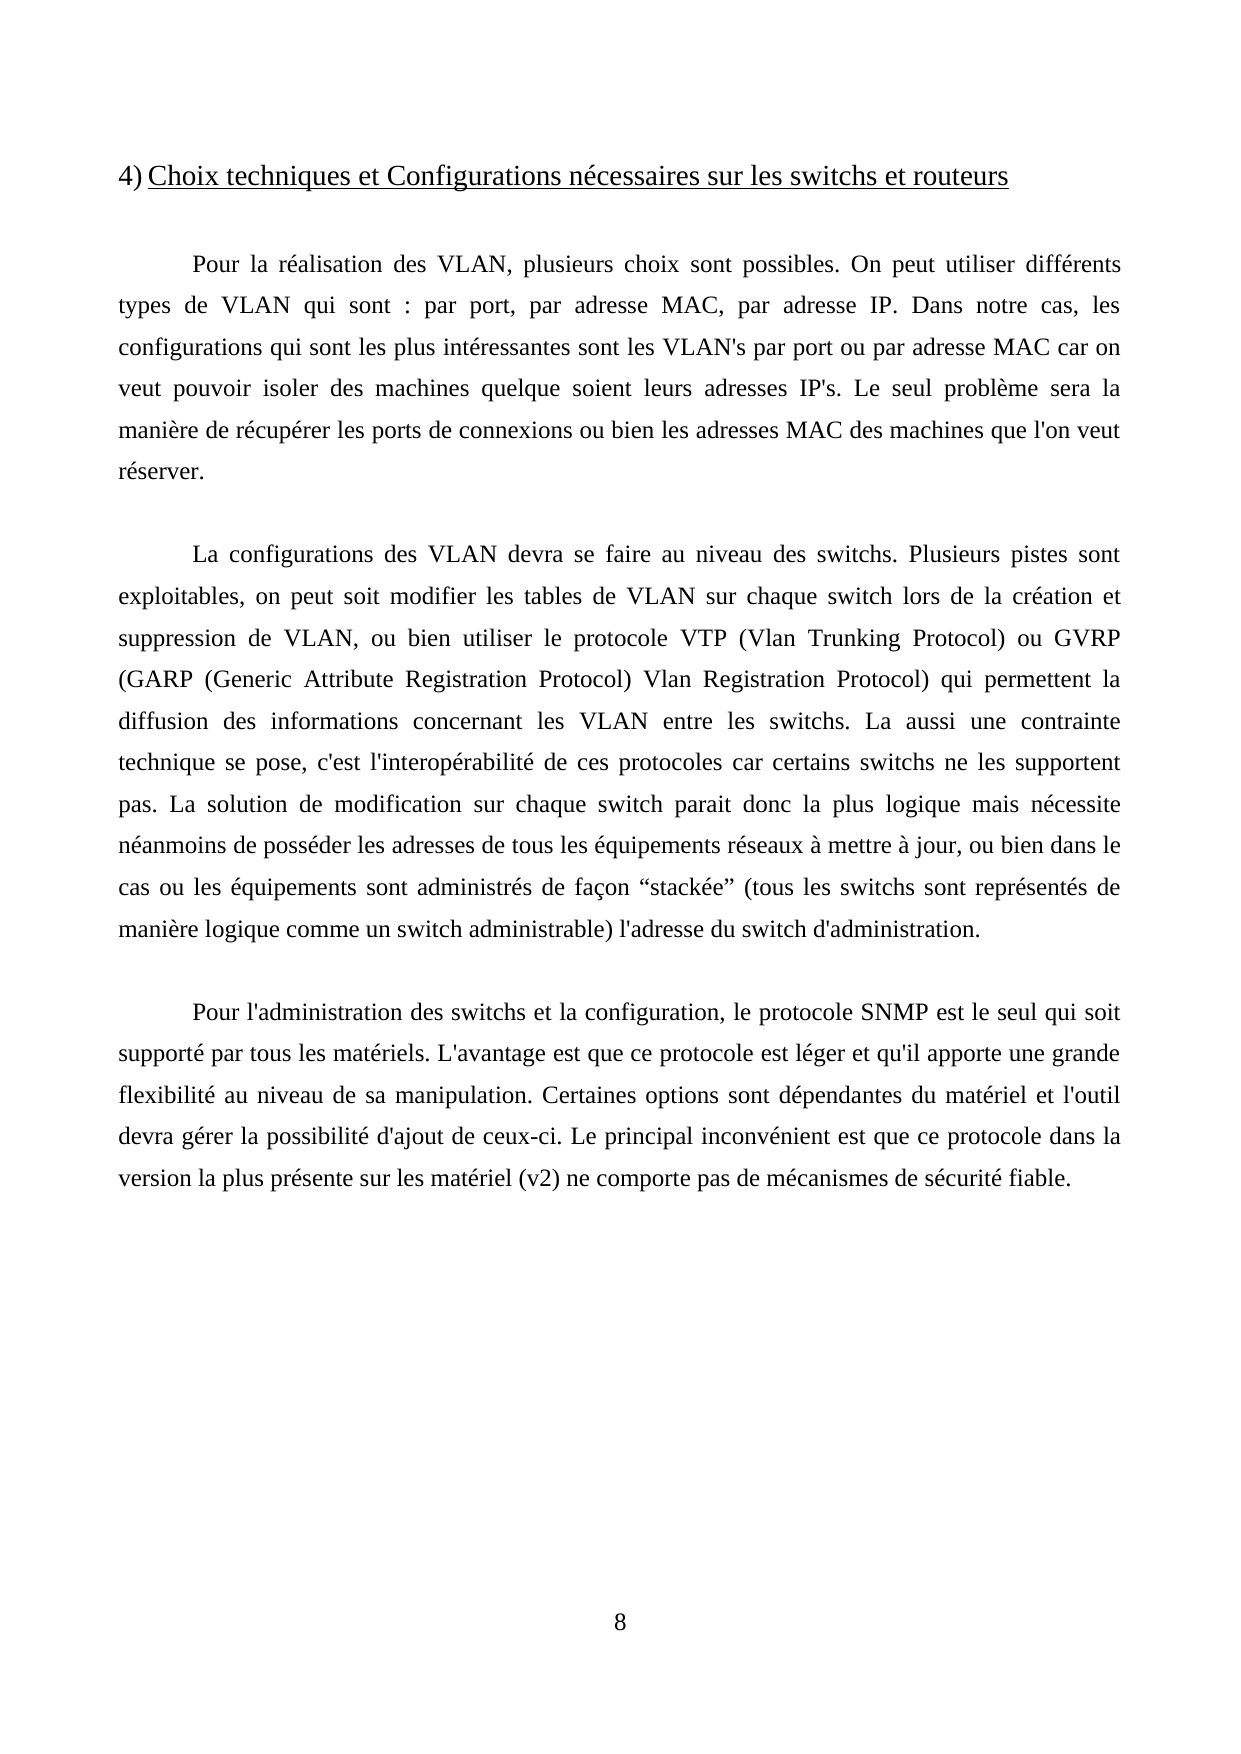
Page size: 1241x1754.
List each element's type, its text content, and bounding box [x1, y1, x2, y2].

text Pour la réalisation des VLAN, plusieurs choix sont possibles. On peut utiliser différents types de VLAN qui sont : par port, par adresse MAC, par adresse IP. Dans notre cas, les configurations qui sont les plus intéressantes sont les VLAN's par port ou par adresse MAC car on veut pouvoir isoler des machines quelque soient leurs adresses IP's. Le seul problème sera la manière de récupérer les ports de connexions ou bien les adresses MAC des machines que l'on veut réserver. [118, 250, 1122, 485]
text Pour l'administration des switchs et la configuration, le protocole SNMP est le seul qui soit supporté par tous les matériels. L'avantage est que ce protocole est léger et qu'il apporte une grande flexibilité au niveau de sa manipulation. Certaines options sont dépendantes du matériel et l'outil devra gérer la possibilité d'ajout de ceux-ci. Le principal inconvénient est que ce protocole dans la version la plus présente sur les matériel (v2) ne comporte pas de mécanismes de sécurité fiable. [118, 998, 1122, 1192]
text La configurations des VLAN devra se faire au niveau des switchs. Plusieurs pistes sont exploitables, on peut soit modifier les tables de VLAN sur chaque switch lors de la création et suppression de VLAN, ou bien utiliser le protocole VTP (Vlan Trunking Protocol) ou GVRP (GARP (Generic Attribute Registration Protocol) Vlan Registration Protocol) qui permettent la diffusion des informations concernant les VLAN entre les switchs. La aussi une contrainte technique se pose, c'est l'interopérabilité de ces protocoles car certains switchs ne les supportent pas. La solution de modification sur chaque switch parait donc la plus logique mais nécessite néanmoins de posséder les adresses de tous les équipements réseaux à mettre à jour, ou bien dans le cas ou les équipements sont administrés de façon “stackée” (tous les switchs sont représentés de manière logique comme un switch administrable) l'adresse du switch d'administration. [118, 541, 1122, 942]
list Choix techniques et Configurations nécessaires sur les switchs et routeurs [118, 160, 1122, 192]
